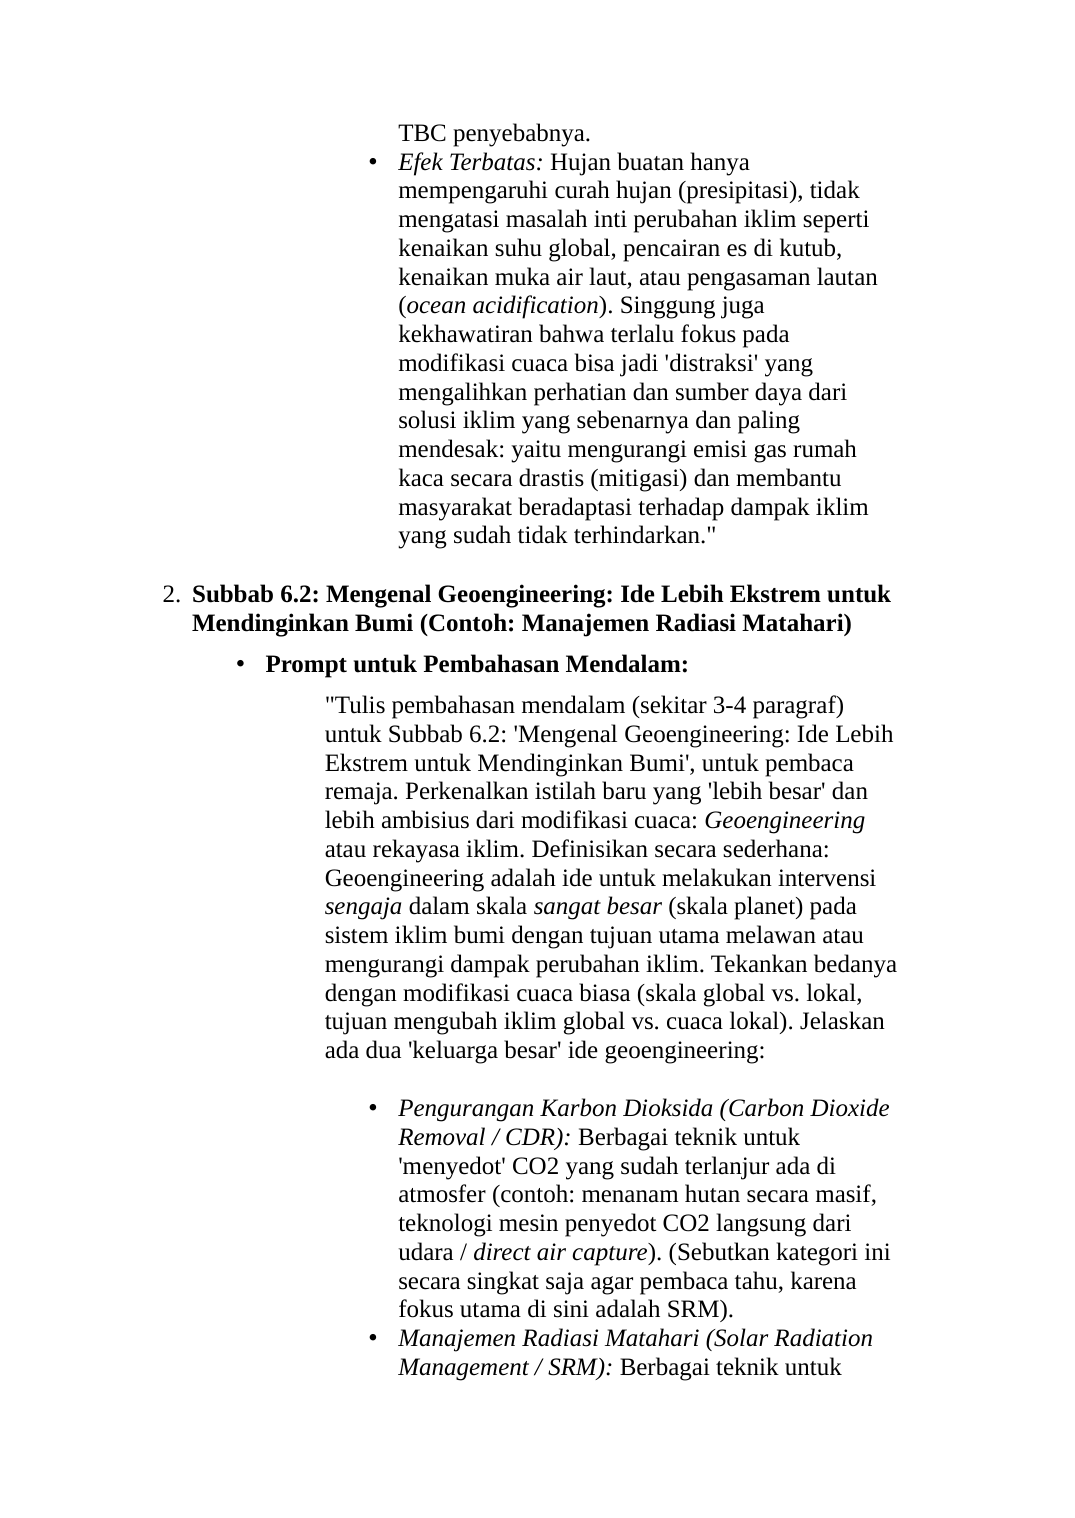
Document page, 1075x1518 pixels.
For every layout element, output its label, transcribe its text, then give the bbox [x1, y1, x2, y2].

list Manajemen Radiasi Matahari (Solar Radiation Management / SRM): Berbagai teknik untuk [369, 1323, 898, 1381]
list Subbab 6.2: Mengenal Geoengineering: Ide Lebih Ekstrem untuk Mendinginkan Bumi (Contoh: Manajemen Radiasi Matahari) [162, 579, 957, 636]
list "Tulis pembahasan mendalam (sekitar 3-4 paragraf) untuk Subbab 6.2: 'Mengenal Geoengineering: Ide Lebih Ekstrem untuk Mendinginkan Bumi', untuk pembaca remaja. Perkenalkan istilah baru yang 'lebih besar' dan lebih ambisius dari modifikasi cuaca: Geoengineering atau rekayasa iklim. Definisikan secara sederhana: Geoengineering adalah ide untuk melakukan intervensi sengaja dalam skala sangat besar (skala planet) pada sistem iklim bumi dengan tujuan utama melawan atau mengurangi dampak perubahan iklim. Tekankan bedanya dengan modifikasi cuaca biasa (skala global vs. lokal, tujuan mengubah iklim global vs. cuaca lokal). Jelaskan ada dua 'keluarga besar' ide geoengineering: [295, 690, 898, 1064]
list TBC penyebabnya. [369, 118, 898, 147]
list Prompt untuk Pembahasan Mendalam: [236, 649, 957, 678]
list Efek Terbatas: Hujan buatan hanya mempengaruhi curah hujan (presipitasi), tidak mengatasi masalah inti perubahan iklim seperti kenaikan suhu global, pencairan es di kutub, kenaikan muka air laut, atau pengasaman lautan (ocean acidification). Singgung juga kekhawatiran bahwa terlalu fokus pada modifikasi cuaca bisa jadi 'distraksi' yang mengalihkan perhatian dan sumber daya dari solusi iklim yang sebenarnya dan paling mendesak: yaitu mengurangi emisi gas rumah kaca secara drastis (mitigasi) dan membantu masyarakat beradaptasi terhadap dampak iklim yang sudah tidak terhindarkan." [369, 147, 898, 549]
list Pengurangan Karbon Dioksida (Carbon Dioxide Removal / CDR): Berbagai teknik untuk 'menyedot' CO2 yang sudah terlanjur ada di atmosfer (contoh: menanam hutan secara masif, teknologi mesin penyedot CO2 langsung dari udara / direct air capture). (Sebutkan kategori ini secara singkat saja agar pembaca tahu, karena fokus utama di sini adalah SRM). [369, 1093, 898, 1323]
